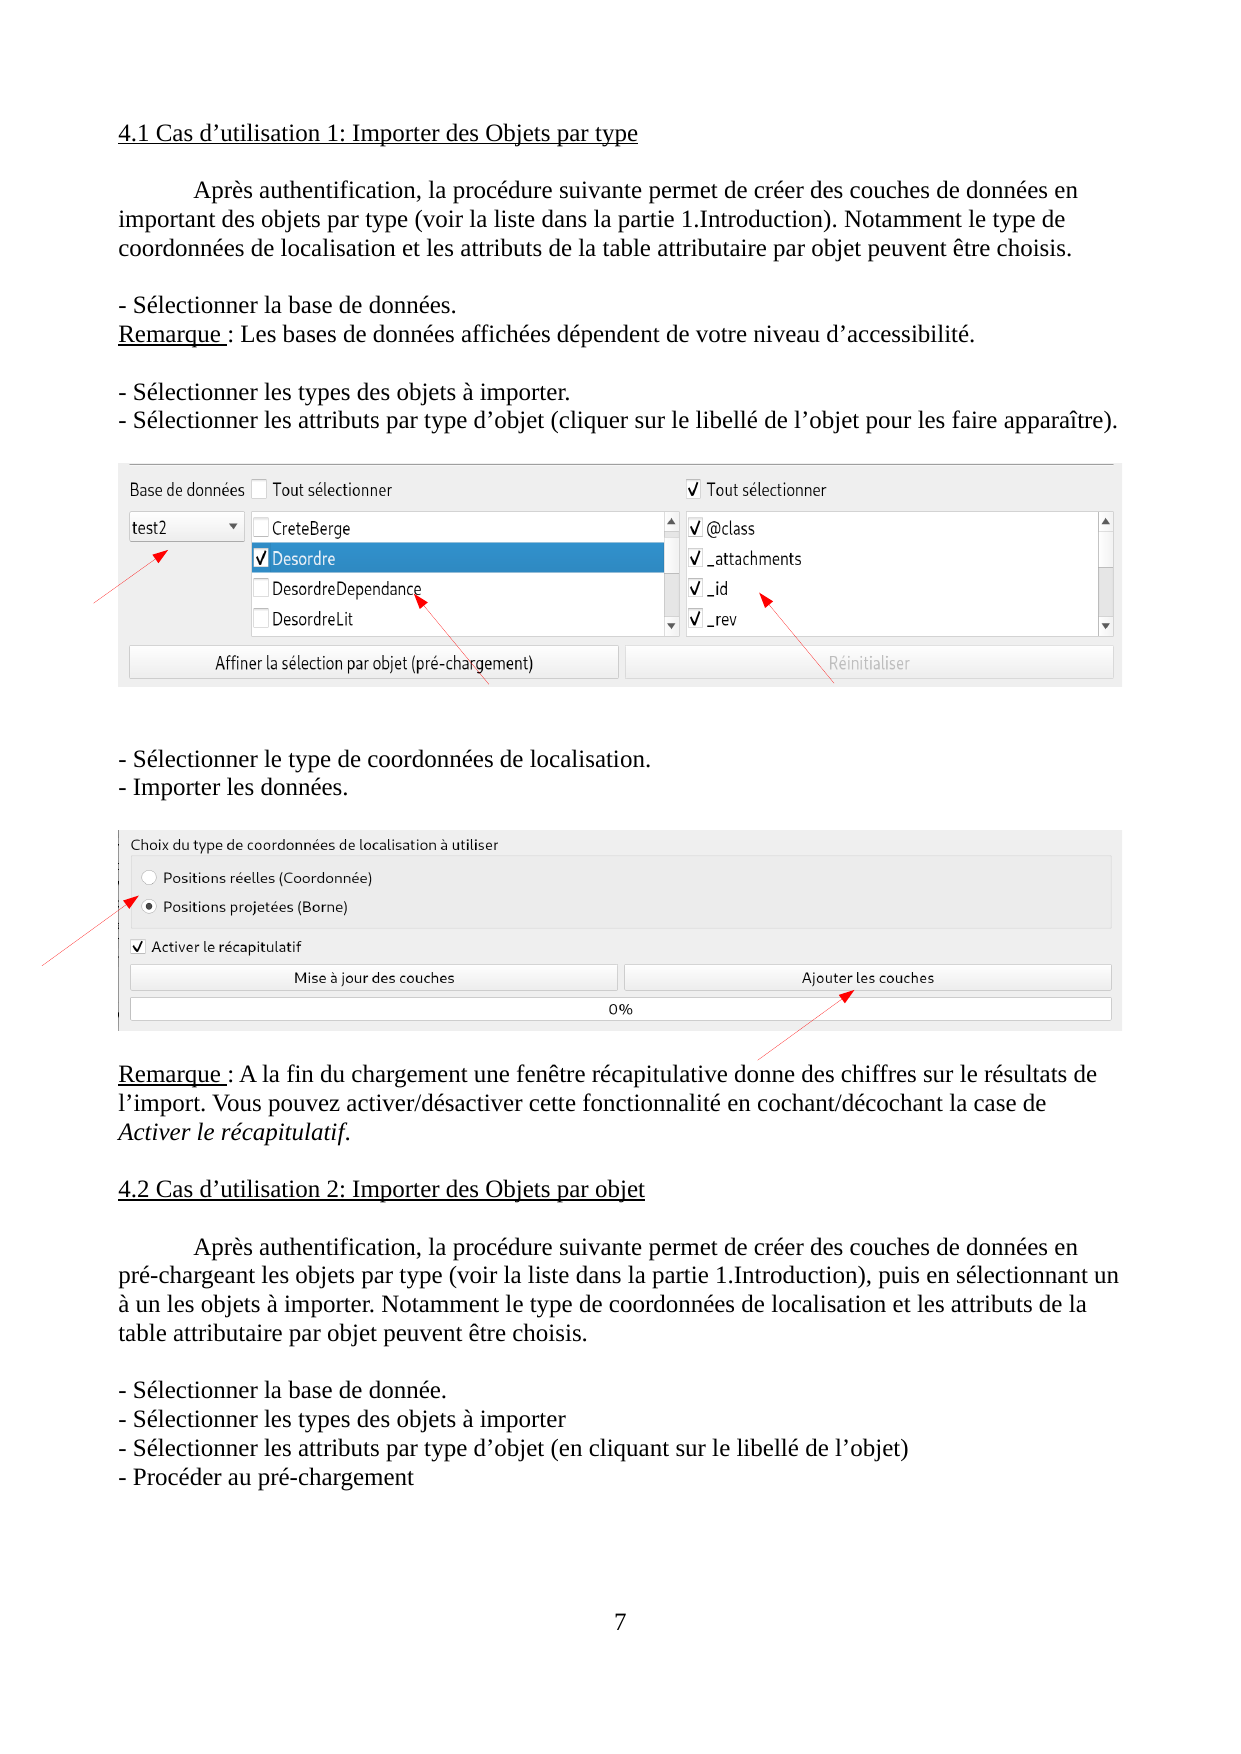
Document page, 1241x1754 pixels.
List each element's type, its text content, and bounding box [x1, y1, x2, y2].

text - Sélectionner les attributs par type d’objet (en cliquant sur le libellé de l’objet) [118, 1433, 1122, 1462]
text Remarque : Les bases de données affichées dépendent de votre niveau d’accessibilité. [118, 319, 1122, 348]
text - Sélectionner les types des objets à importer [118, 1404, 1122, 1433]
text - Sélectionner les types des objets à importer. [118, 377, 1122, 406]
picture [118, 830, 1123, 1031]
text Après authentification, la procédure suivante permet de créer des couches de données en pré-chargeant les objets par type (voir la liste dans la partie 1.Introduction), puis en sélectionnant un à un les objets à importer. Notamment le type de coordonnées de localisation et les attributs de la table attributaire par objet peuvent être choisis. [118, 1232, 1122, 1347]
text - Sélectionner la base de donnée. [118, 1375, 1122, 1404]
text - Importer les données. [118, 772, 1122, 801]
picture [118, 463, 1123, 687]
text - Sélectionner les attributs par type d’objet (cliquer sur le libellé de l’objet pour les faire apparaître). [118, 406, 1122, 434]
text Remarque : A la fin du chargement une fenêtre récapitulative donne des chiffres sur le résultats de l’import. Vous pouvez activer/désactiver cette fonctionnalité en cochant/décochant la case de Activer le récapitulatif. [118, 1059, 1122, 1145]
text 4.1 Cas d’utilisation 1: Importer des Objets par type [118, 118, 1122, 147]
text - Sélectionner le type de coordonnées de localisation. [118, 744, 1122, 772]
text - Sélectionner la base de données. [118, 291, 1122, 319]
text 4.2 Cas d’utilisation 2: Importer des Objets par objet [118, 1174, 1122, 1203]
text Après authentification, la procédure suivante permet de créer des couches de données en important des objets par type (voir la liste dans la partie 1.Introduction). Notamment le type de coordonnées de localisation et les attributs de la table attributaire par objet peuvent être choisis. [118, 176, 1122, 262]
text - Procéder au pré-chargement [118, 1462, 1122, 1490]
